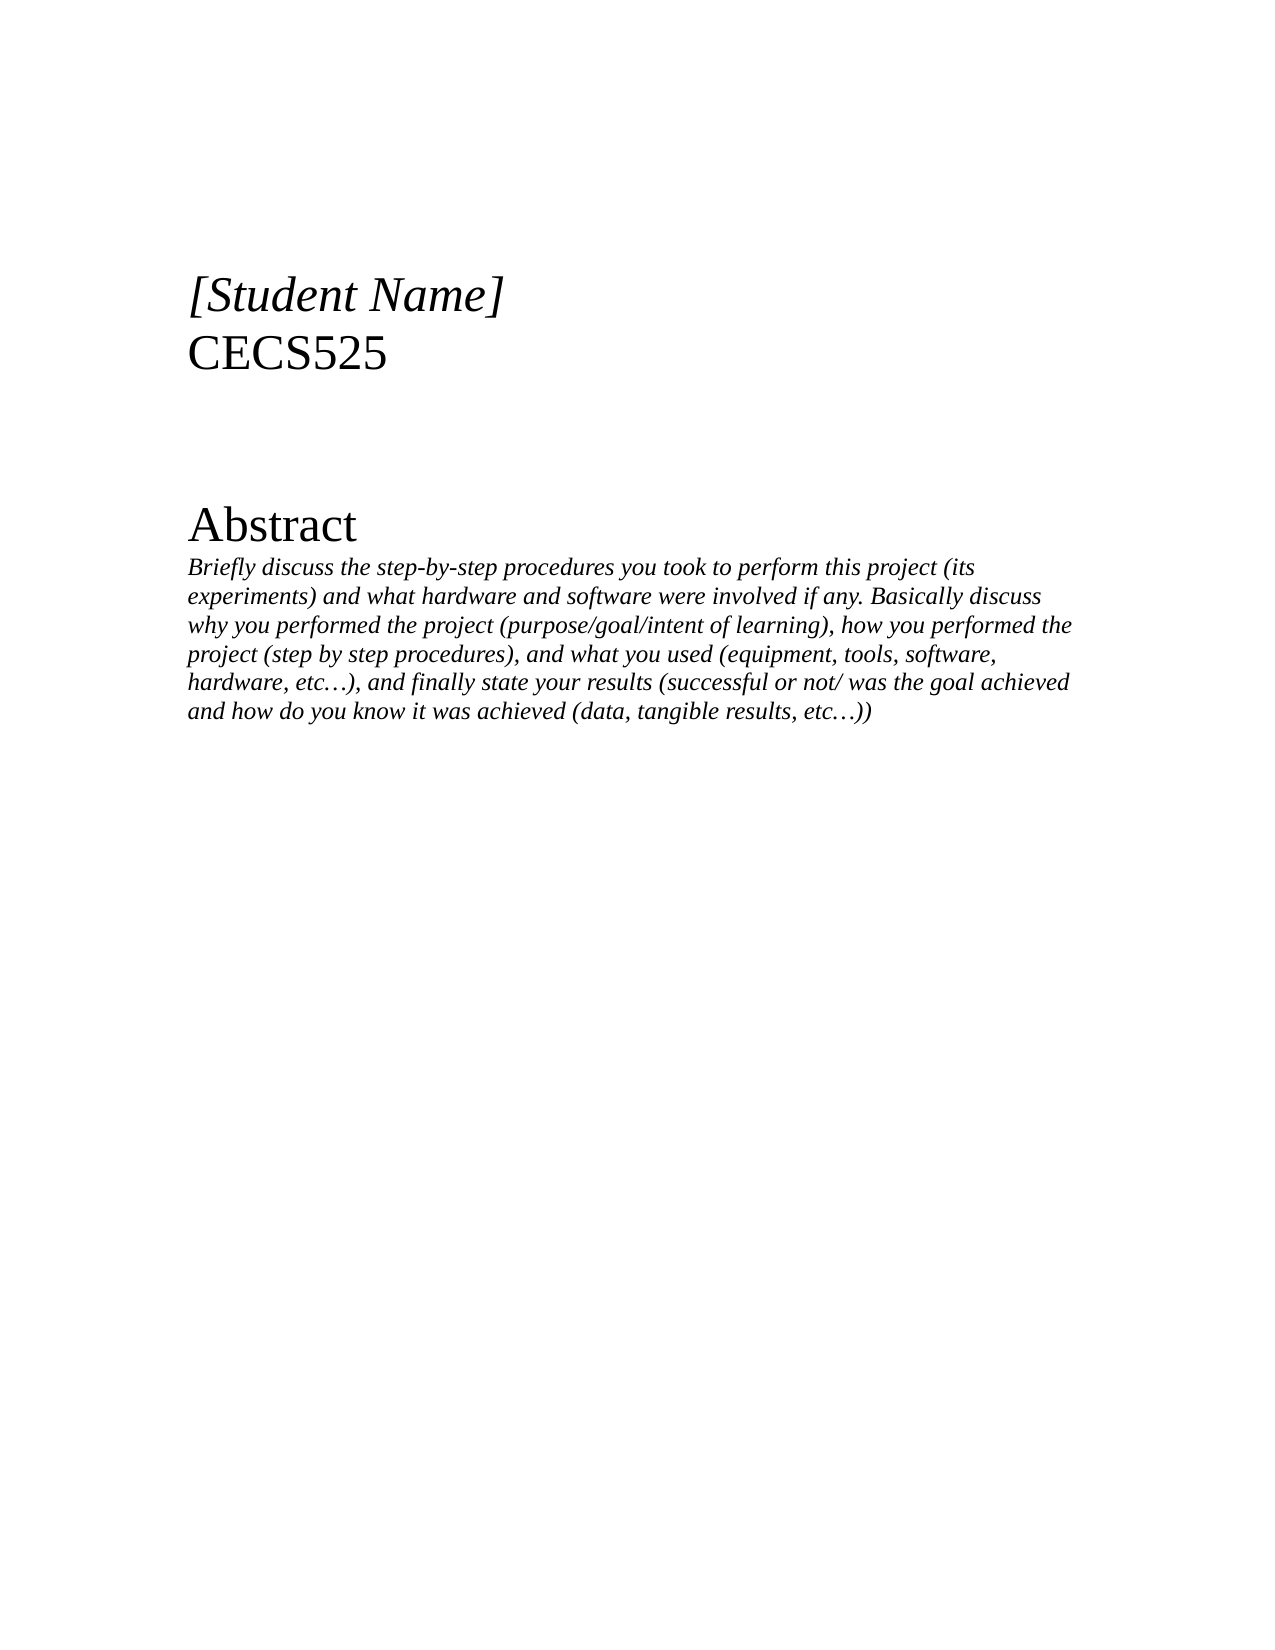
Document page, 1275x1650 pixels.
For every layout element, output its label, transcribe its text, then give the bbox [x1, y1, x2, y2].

text [Student Name] [187, 265, 1087, 322]
text Briefly discuss the step-by-step procedures you took to perform this project (its experiments) and what hardware and software were involved if any. Basically discuss why you performed the project (purpose/goal/intent of learning), how you performed the project (step by step procedures), and what you used (equipment, tools, software, hardware, etc…), and finally state your results (successful or not/ was the goal achieved and how do you know it was achieved (data, tangible results, etc…)) [187, 552, 1087, 725]
text CECS525 [187, 322, 1087, 380]
text Abstract [187, 495, 1087, 552]
